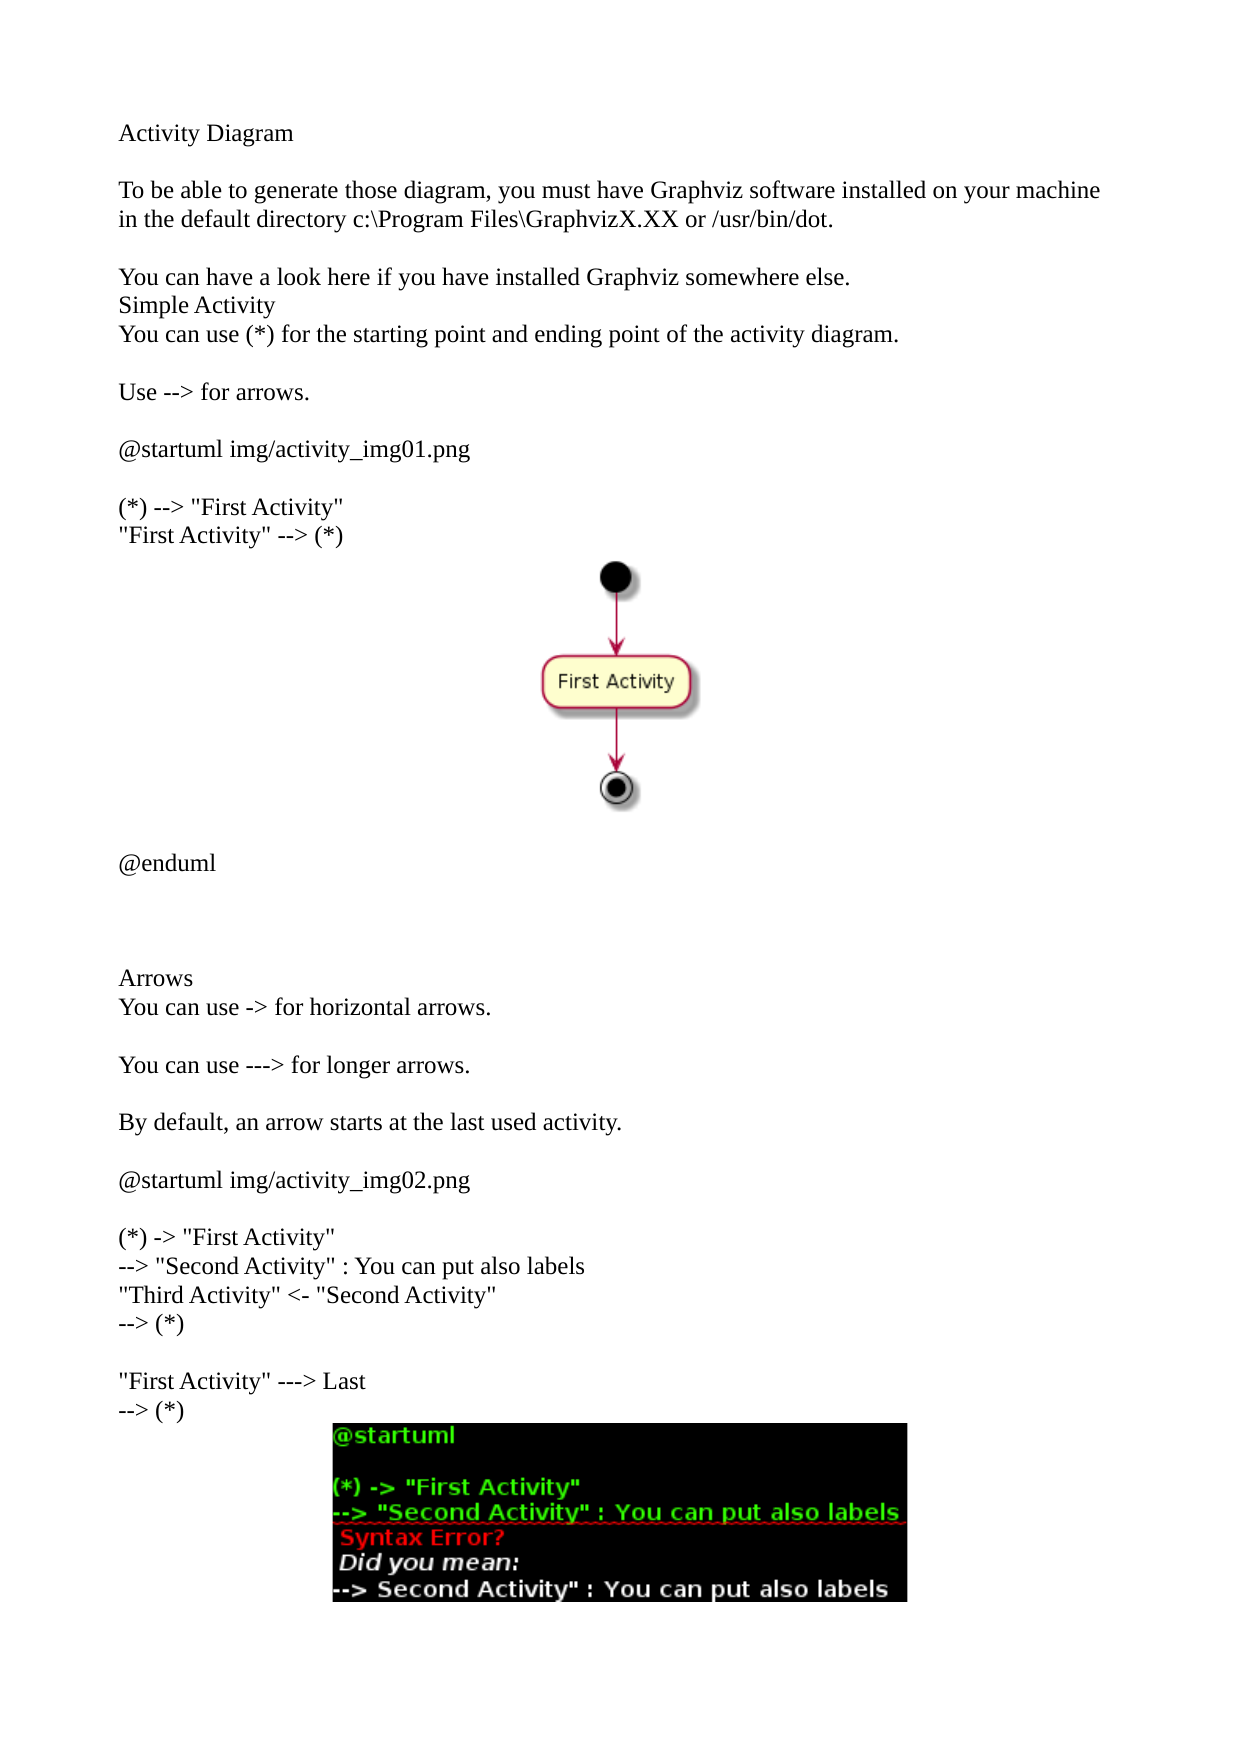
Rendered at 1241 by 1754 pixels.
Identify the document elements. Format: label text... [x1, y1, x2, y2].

text "First Activity" --> (*) [118, 521, 1122, 549]
text --> (*) [118, 1308, 1122, 1337]
text @startuml img/activity_img01.png [118, 434, 1122, 463]
text You can have a look here if you have installed Graphviz somewhere else. [118, 262, 1122, 291]
text (*) --> "First Activity" [118, 492, 1122, 521]
text Activity Diagram [118, 118, 1122, 147]
text By default, an arrow starts at the last used activity. [118, 1107, 1122, 1136]
text --> "Second Activity" : You can put also labels [118, 1251, 1122, 1280]
text --> (*) [118, 1395, 1122, 1423]
text Simple Activity [118, 291, 1122, 319]
picture [533, 549, 707, 820]
text @enduml [118, 848, 1122, 877]
text To be able to generate those diagram, you must have Graphviz software installed on your machine in the default directory c:\Program Files\GraphvizX.XX or /usr/bin/dot. [118, 176, 1122, 233]
text You can use ---> for longer arrows. [118, 1050, 1122, 1078]
text @startuml img/activity_img02.png [118, 1165, 1122, 1193]
text "First Activity" ---> Last [118, 1366, 1122, 1395]
text Use --> for arrows. [118, 377, 1122, 406]
text You can use -> for horizontal arrows. [118, 992, 1122, 1021]
text Arrows [118, 963, 1122, 992]
text (*) -> "First Activity" [118, 1222, 1122, 1251]
text You can use (*) for the starting point and ending point of the activity diagram. [118, 319, 1122, 348]
picture [332, 1423, 908, 1602]
text "Third Activity" <- "Second Activity" [118, 1280, 1122, 1308]
